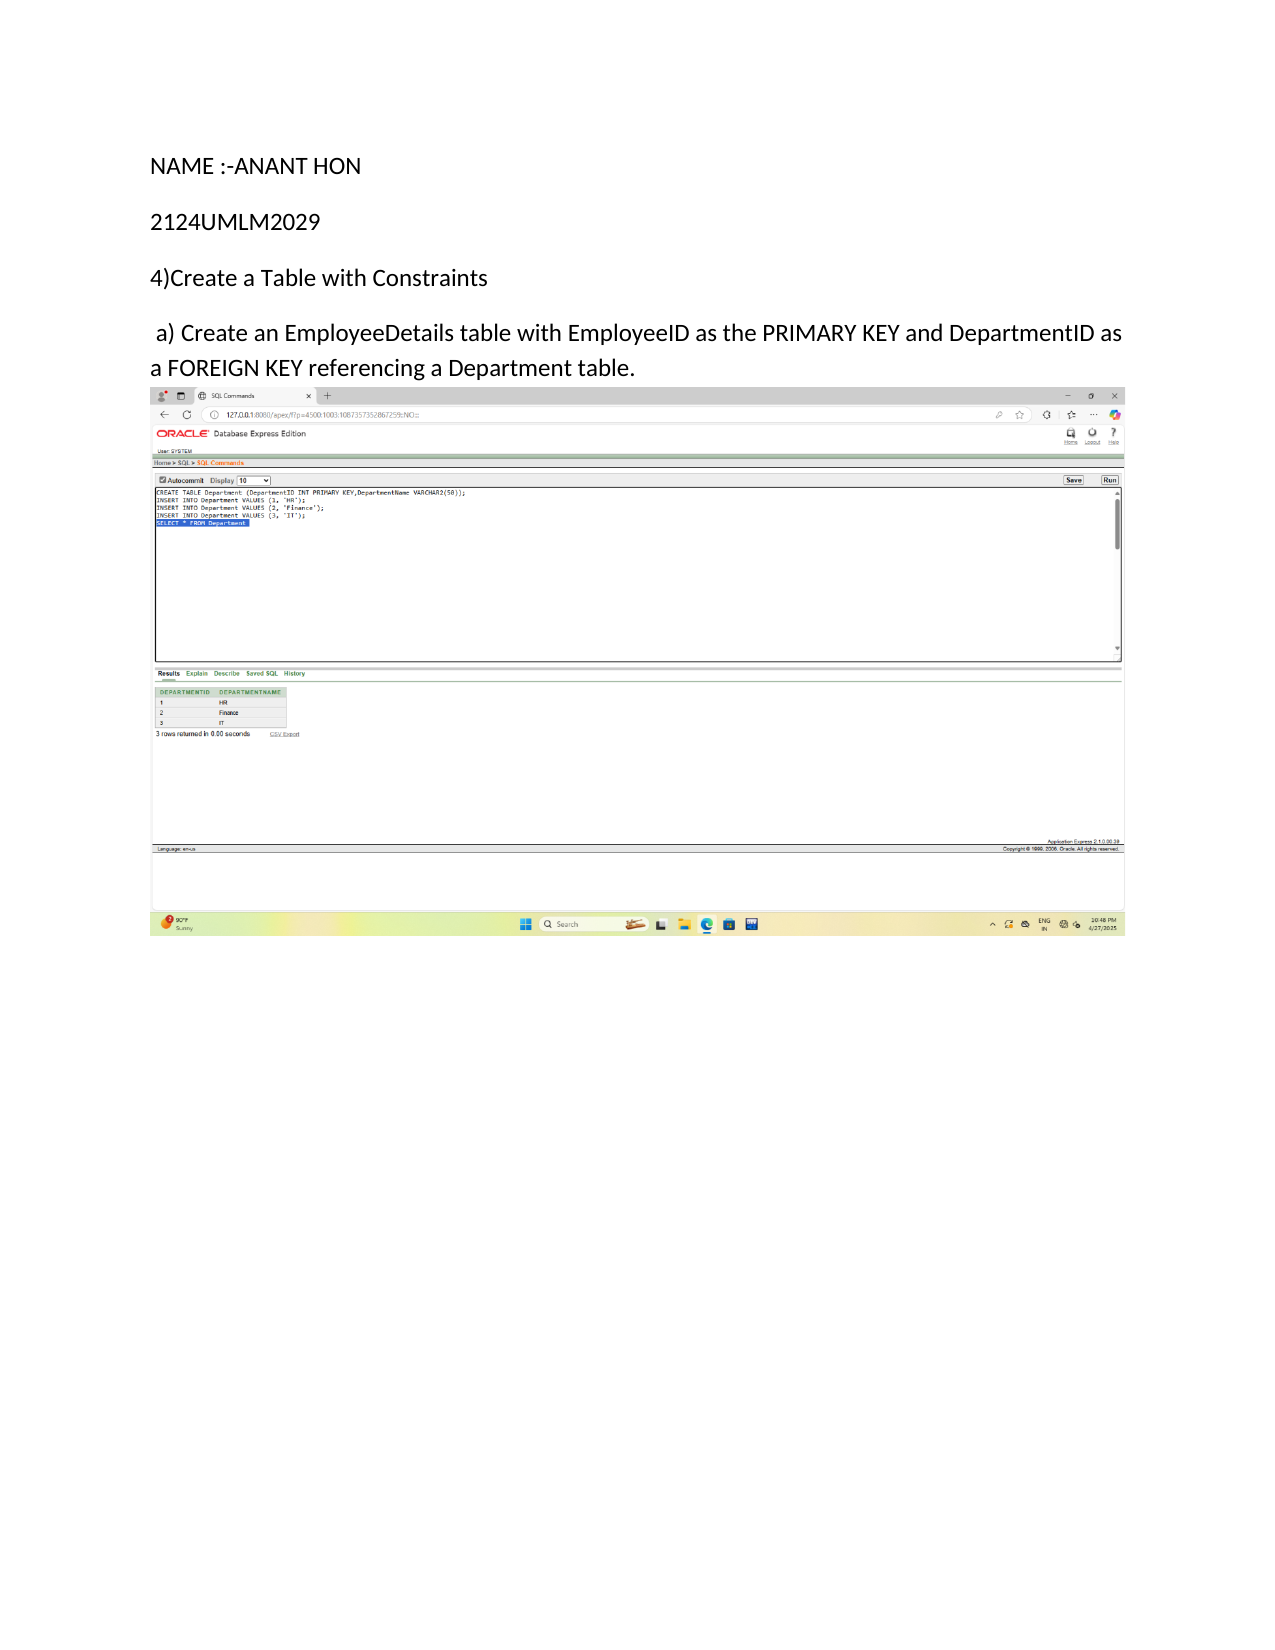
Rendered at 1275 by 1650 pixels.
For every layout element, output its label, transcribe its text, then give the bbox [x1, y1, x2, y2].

text a) Create an EmployeeDetails table with EmployeeID as the PRIMARY KEY and DepartmentID as a FOREIGN KEY referencing a Department table. [150, 317, 1125, 387]
text 2124UMLM2029 [150, 206, 1125, 236]
text NAME :-ANANT HON [150, 150, 1125, 181]
text 4)Create a Table with Constraints [150, 262, 1125, 292]
